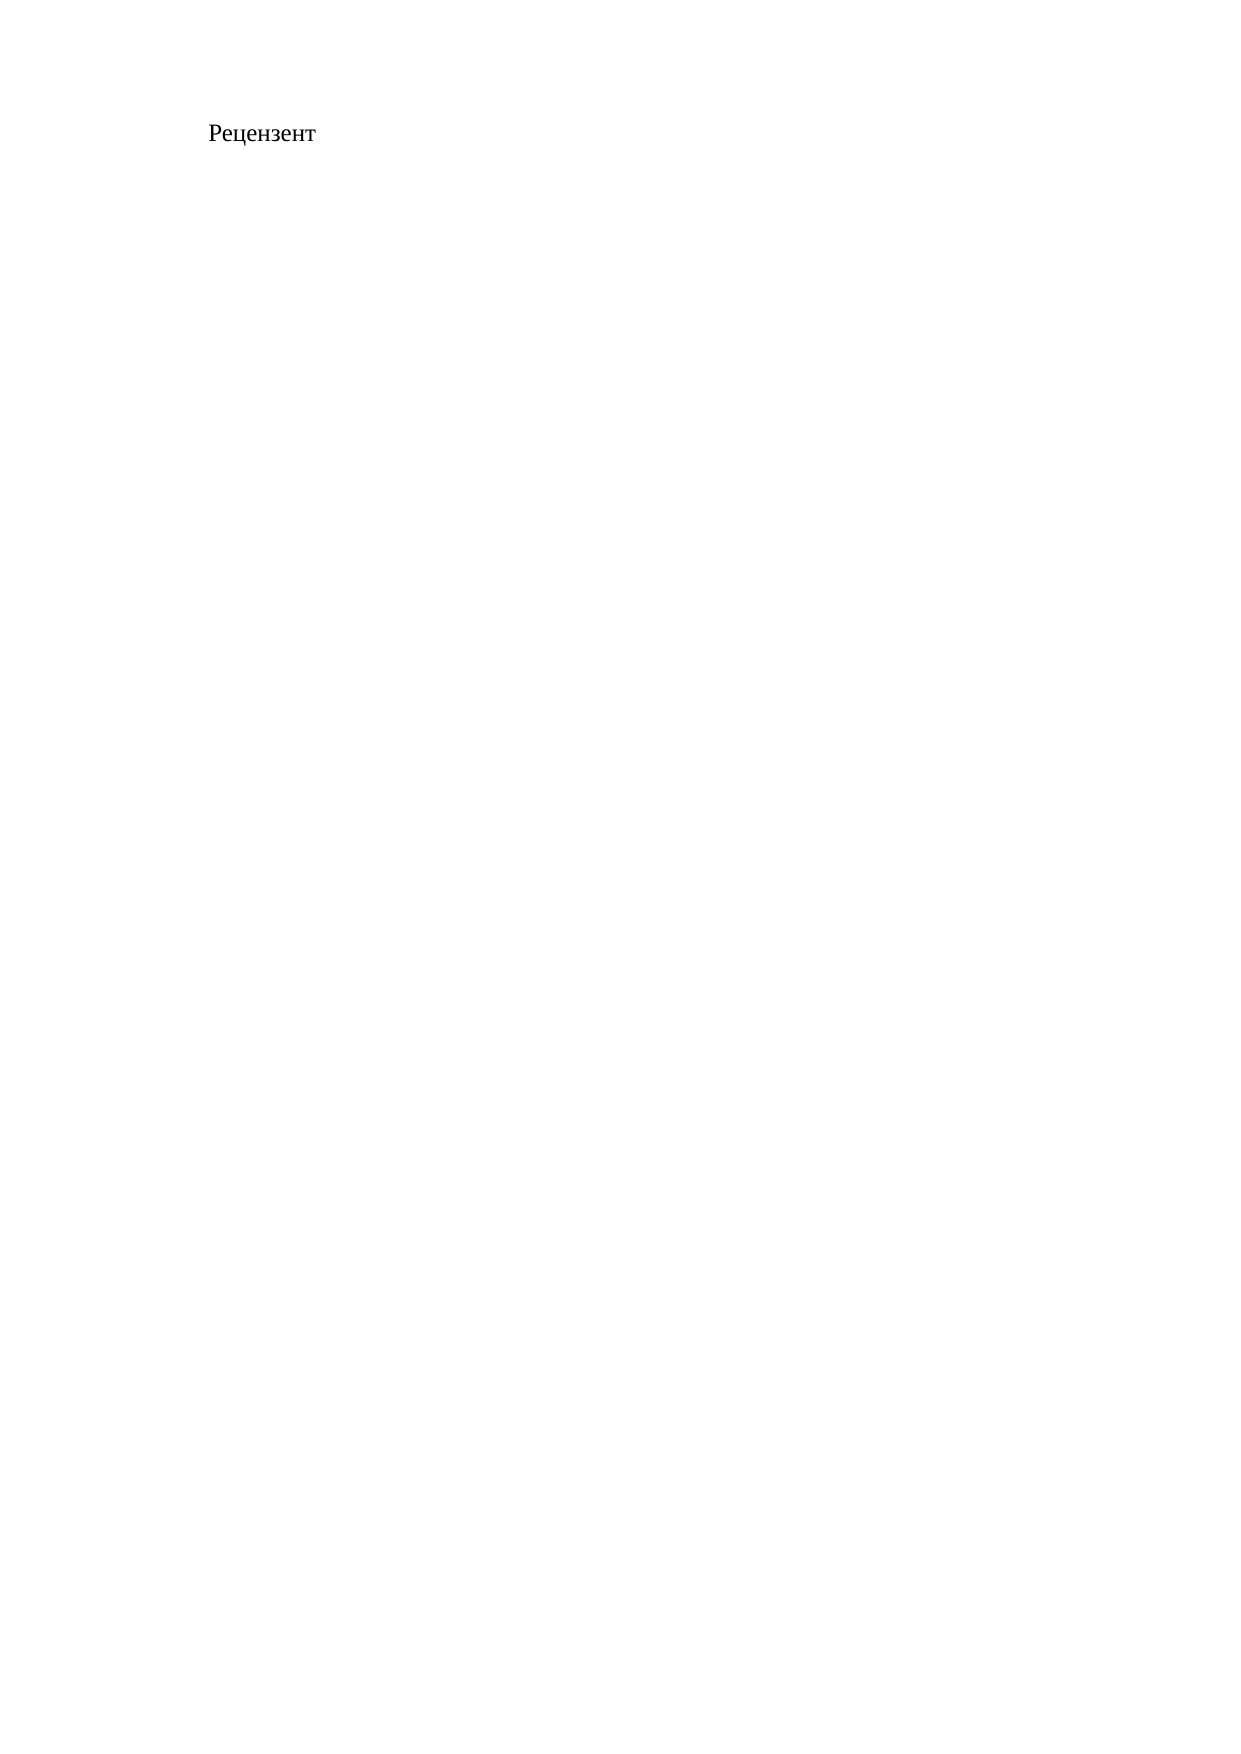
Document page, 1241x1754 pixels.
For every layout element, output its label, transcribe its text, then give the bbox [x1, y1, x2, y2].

text Рецензент [133, 118, 1179, 180]
